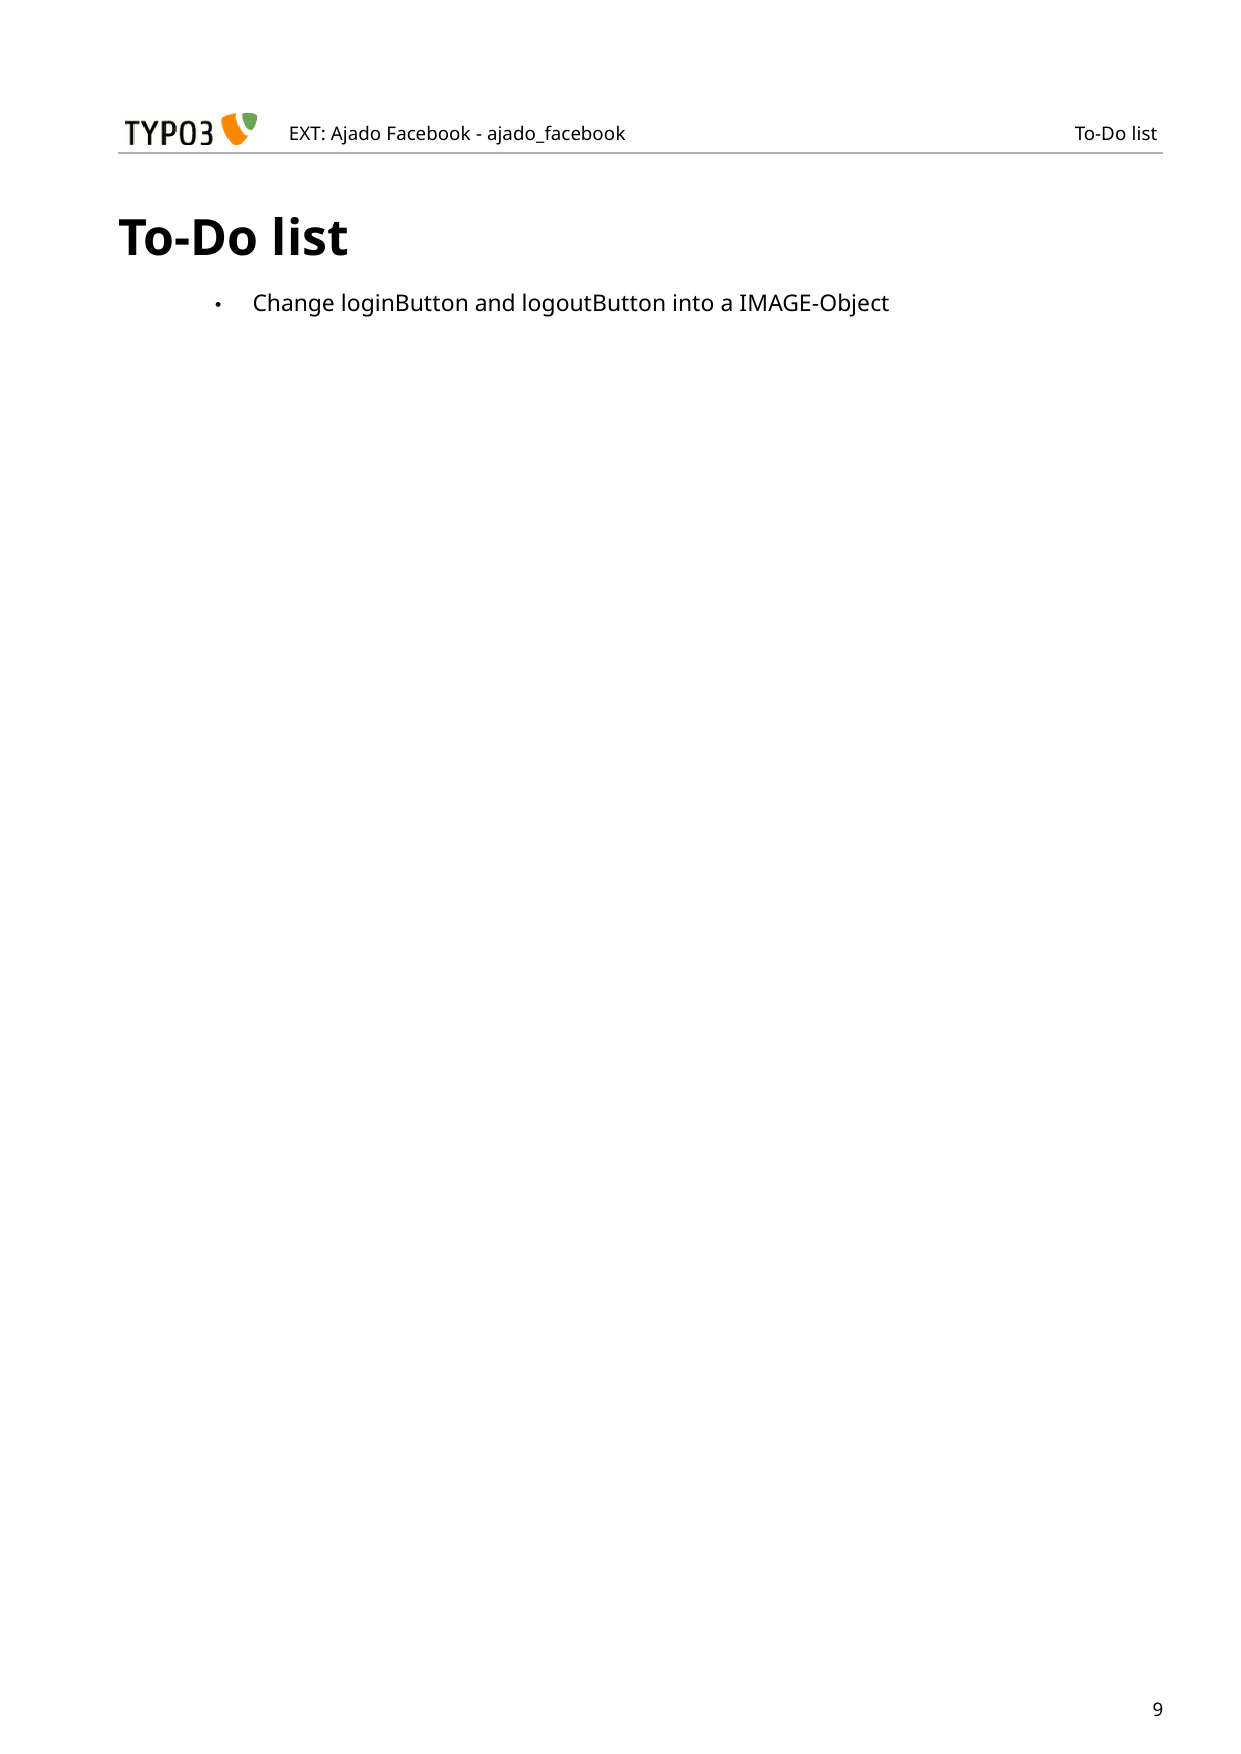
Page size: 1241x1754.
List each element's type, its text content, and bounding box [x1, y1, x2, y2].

list Change loginButton and logoutButton into a IMAGE-Object [215, 287, 1163, 318]
subtitle To-Do list [118, 202, 1163, 269]
picture [124, 112, 260, 145]
